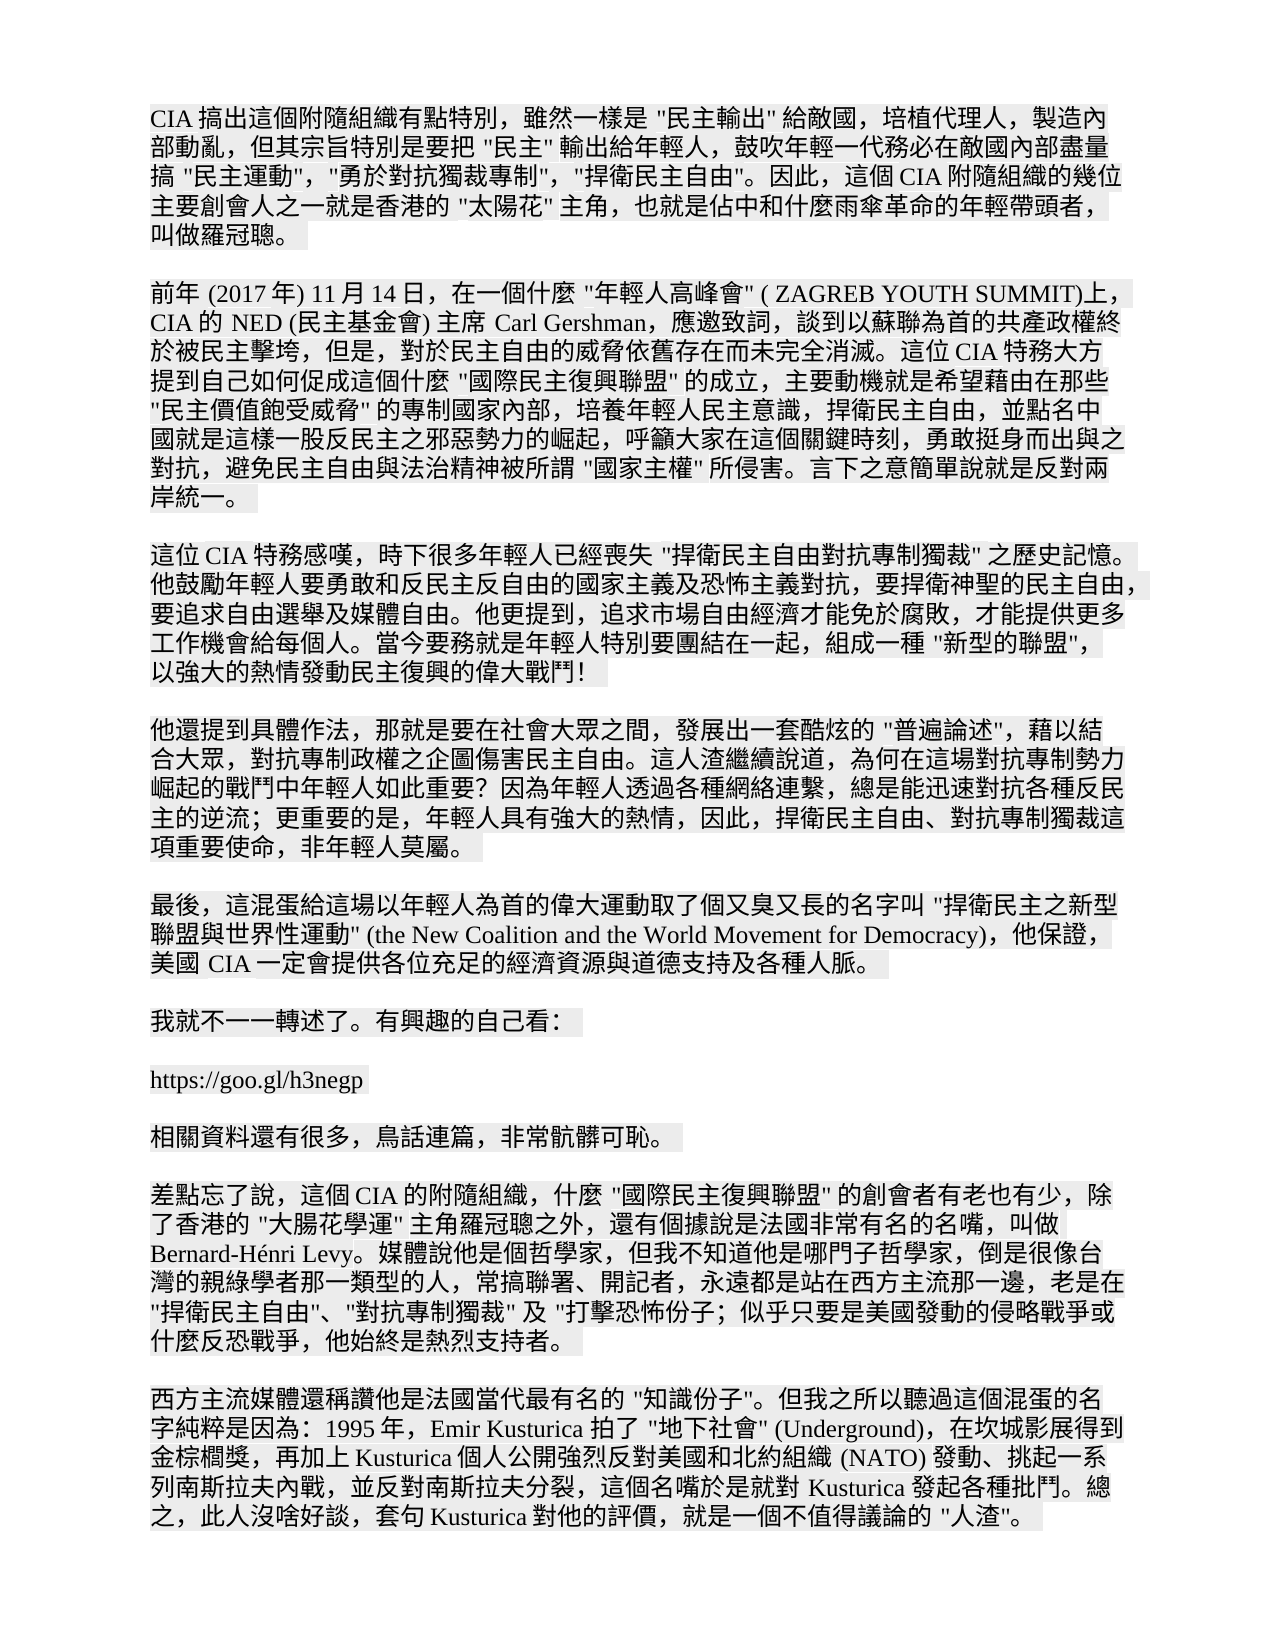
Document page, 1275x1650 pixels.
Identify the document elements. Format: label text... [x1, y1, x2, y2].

text (再續) 除了八百多位女醫生力挺蔡英文之 "反中國併吞" 與 "捍衛民主自由" 的連署書，台灣媒體最近也在熱炒所謂44名國際 "知名學者" 連署發表的 "給台灣人的一封公開信"。該信分別以中、英文發表，投書在 "自由時報" 上，開頭就寫著："享有民主的台灣人民加油！"，大力歌頌蔡英文 "穩健的領導能力"，讚美她 "性格沉穩、知識淵博"，是最棒的領導人，並表彰她 "大大提昇了台灣的國際地位與國際能見度"，並對她 "堅定維護台灣的民主自由" 的意志感到欽佩。 公開信同時也讚揚台灣人 "抗拒中國威脅，勇於捍衛民主自由的堅持"，譴責中國 "違反聯合國憲章的侵略行為"，譴責中國的 "謠言滲透與顛覆伎倆"，"不擇手段企圖分裂台灣社會的團結"，企圖 "製造台灣社會的混亂" 以破壞台灣2300萬人享受民主自由的成果；並 "鼓勵" 台灣人務必繼續抵抗，但也示警台灣人在維護民主自由的同時，千萬別讓民主自由被人給利用來分化成不同黨派，傷害了台灣社會的一致團結抵抗中國，否則將給中國提供對台動武的藉口。信末並呼籲台灣人務必體認到這是台灣 "前所未見" 事關生死存亡的 "十字路口" 與 "關鍵時刻"，務必體認到一致團結捍衛民主自由的急迫性，務必繼續支持蔡英文這樣一種民主領袖特質，台灣人方能 "渡過風浪，航向光明與安全的未來"。 台灣媒體及人渣黨像中了樂透頭獎那樣，為此一公開信歡欣鼓舞，大肆宣揚，說我們堅守民主贏得了舉世的尊敬哦，民主不孤單哦。人渣黨及所謂 "總統府" 還為此發表感謝。台灣媒體並以大幅標題報導說：習近平的威脅，讓台灣人 "在短短一個星期內，增加許多國際新友人"。 整封公開信鬼話連篇。這類鬼話從小聽到大，如雷灌耳，耳熟能詳，我常因此感到很納悶，為何不把句子稍微修改一下呢？每次總是照抄一遍這樣好嗎？讓我更感到納悶的是，這些人究竟是把台灣人當白癡還是當成三歲小孩？事實上，這些 "國際友人" 始終是原班人馬，反覆不斷由美國情治單位領銜演出的一種政治鬥爭。 至於這44位所謂 "來自全球各地" 的 "國際知名學者"，一點也不知名，更不用說什麼 "全球" 或 "國際" 了，幾乎都是美國人。其中八成我倒是略知一二，不過跟學術扯不上絲毫關係。他們之所以 "知名" 不在於學術，而是在於 "反中"；長年以來，全是人渣黨的 "自己人"，而不是什麼 "國際新友人"，何必這樣裝神弄鬼呢？長年以來不斷領銜演出，口口聲聲民主自由，但其所關切者，卻始終是鼓吹台獨與仇中反華，而不是什麼民主自由。 我就舉其中幾個人來說說： 首先，前美國在台協會台北辦事處處長司徒文（William Stanton）與楊甦棣（Stephen Young）及譚慎格 (John Tkacik) 這三位負責鼓吹台獨的美國駐台特務就不用說了吧。另外，還有一個叫 Thomas G. Hughes，是前美國參議員 Claiborne Pell 的幕僚長，跟海外台獨組織例如 FAPA 關係密切。像這樣一些長年負責對台執行 "假台獨真殖民" 政策的美國特首們，也能算是 "愛好民主自由" 的 "國際友人" 嗎？ 再比方說，June Teufel Dreyer，中文名字叫金德芳，是美國國會之 "中美安全經濟與安全審議會" (U.S.-CHINA ECONOMIC and SECURITY REVIEW COMMISSION，簡稱 USCC) 委員，她 "關心" 台灣的民主自由是怎麼個關心法呢？比方說，阿扁當年涉及數十億金額的一大堆貪污案件一一被揭發之時，金德芳馬上就和其他二十多名同樣 "愛好民主自由" 的 "國際學者專家" 跳出來，也是寫了一封公開信，痛批馬英九政府濫用司法對付民進黨，傷害民進黨人的人權云云，並且還高喊司法不公、阿扁無罪。種種言論之荒唐，恐怕比人渣黨還離譜。 金德芳和其他二十多位 "國際民主友人"，在該公開信中還胡扯痛批馬英九 "限制台灣人集會遊行的公民自由"，並譴責馬英九為了討好中共，企圖限制民主基金會 (美國CIA所成立的顛覆他國組織) 的在台運作，企圖傷害民主自由。金德芳並感嘆，她在美國國會和美國國防部的同事們，都很擔心台灣的民主自由將會受到中國及馬英九的傷害。 你知道嗎？聲援阿扁及人渣黨當年諸多貪腐案件的這二十幾位 "愛好民主自由" 的 "國際友人"，其中居然有十多位和這幾天的這封 "給台灣人的一封公開信" 的連署人是重疊的。阿扁的貪污案子之後沒幾年，大約是2011年，大貪官李登輝因為國安密帳被起訴，這群 "愛好民主自由" 的 "國際友人" 居然又跳出來寫公開信強力聲援，信件標題竟然自稱是 "一群美國知名學者" (台灣人吃這一套)，痛批司法不公，痛批馬英九以司法鬥爭被他們尊稱為 "台灣民主之父" 的李登輝。 我剛剛查了一下這份聲援李登輝、拯救台灣民主自由與法治的公開信連署名單，竟然又是同樣的老面孔，翻來覆去基本上就是同樣的一些人。這些人，長年以來 "關心" 台灣，但他們關心的是台灣有沒有購買美國軍購，有沒有繼續仇中反華，有沒有繼續高唱台獨。 再舉個例，最近這封 "給台灣人的一封公開信" 的連署人之中，還有一位叫 Joseph Bosco，是前美國國防部長辦公室中國事務主任，也是個軍購鼓吹者，兩個月前還建議川普應廢除 "傷害美國利益甚鉅" 的《八一七公報》，因為公報中有一段條文是 "美國應逐步減少對台灣的武器出售"。 "給台灣人的一封公開信" 連署人之中，更可怕的應該是這一位，叫做 Carl Ford，美國情治單位大老，當了美國CIA及相關特務組織主管四十多年，從越戰到1991年波斯灣戰爭，一直到2003年美軍入侵並佔領伊拉克至今，各種侵略戰爭，他都是主要策畫者之一，深受布希和錢尼賞識，長年掌握情治大權。 著名媒體人 John Pilger，有一篇文章提到說，美國之所以入侵伊拉克並不是因為擔心海珊擁有生化武器或核武器，而是因為美國 "完全確信" 海珊根本沒有這些東西。Pilger說，美國國防部情報局 (Bureau of Intelligence and Research，簡稱 INR) 當時就曾在一份呈給國防部與美國國務卿Colin Powell的內部文件上，對於所謂 "海珊擁有大規模毀滅武器" 的假情報，直接斥為 "垃圾"。當時美國國防部情報局的情報頭子，就是現在寫公開信來呼籲我們台灣人要勇於挺身對抗中國的所謂 "愛好民主自由" 之 "國際友人" Carl Ford。 可恨的是，這個人渣所負責主導的國防部情報機構，完全知道所謂海珊擁有核彈與生化武器根本就是造謠，但他依然鼓吹入侵血洗伊拉克，因為就如 John Pilger所說，確信伊拉克根本沒有能力反抗美軍，恰恰就是美國敢地面入侵並佔領伊拉克的原因與安全保證。 這個到處發動戰爭、兩手血腥的人渣特務，同時也是個商人，跨國軍火事業做很大。比方說，1993年，他創立一個國際政治與軍事顧問公司，擔任各大軍火商的軍火掮客，主要鼓吹、壓迫採購武器對象之一，就是台灣，賺取軍火暴利。這人渣的敗行劣跡真是講不完，罄竹難書，賺的全是血腥骯髒錢，套句CIA的行話術語就叫做 "民主輸出"，簡單說就是：武器賣出去，錢進來，大家死光光，而恁爸賺到爆！ 另外，公開信連署人之中還有一位，叫做 Michael Scanlon，台灣實踐大學高雄校區的一位外語老師，同時也是過去聲援李登輝和阿扁的連署人。這些人好像整天一直忙著以 "國際知名學者" 或 "國際友人" 的身份不斷在連署，鬼話連篇，鳥話不斷，長年為綠營發聲。 這位名叫 Michael Scanlon 的外語老師，跟一位惡名昭彰的美國政治掮客同名。該掮客藉著收取鉅額佣金，幫忙特定利益團體針對各國政府進行賄賂或施壓或黑吃黑，以追求龐大利益，手段往往卑劣不堪。但我想應該不是同一人，只是名字剛好一樣。為了確認不是同一人，我去看了這位外語老師的臉書，臉書首頁上竟然寫著："台灣共和國萬歲，台灣人加油！加油！台灣共和國享有完整主權與充份言論自由，台灣共和國萬歲！罷免馬英九！" 其實，挺藍挺綠就大方一點明白說嘛，何必老是偽裝成什麼 "愛好民主自由" 的 "國際友人"，看來看去，其實大多是美國特務或軍火掮客等等綠營自己人。我隨手寫來就已經講了三封公開信，先是聲援阿扁，繼之聲援貪污老賊李登輝，2013年王金平司法關說案，這批 "愛好民主自由" 的 "國際友人"，居然又原班人馬跳出來痛批馬英九傷害民主自由與法治，甚至指控阿扁是馬英九下令定罪才被定罪。該封公開信的標題很聳動，叫做："台灣憲政危機聯合聲明"，裏頭痛批馬英九政府 "對民主與公義的侵蝕不曾止息 "，猶如 "恐怖戒嚴時期黨國不分的黑暗時代"，並呼籲台灣人應勇於採取行動，解決此一憲政危機云云！ 這些 "愛好民主自由" 的 "國際友人"，公開信寫不停，種種鬼話之荒唐離譜的程度，有時候恐怕連人渣黨都不好意思講。 再舉個例， "給台灣人的公開信" 的連署人之中，還有一位也應一提，叫做 Arthur Waldron，中文名字 "林霨"，是美國外交關係協會 (Council on Foreign Relations, CFR）的成員，更是自由之家 (Freedom House) 和詹姆斯敦基金會 (Jamestown Foundation) 的董事，來頭不小。這兩個組織也是CIA所成立，一個負責輸出所謂 "民主自由與人權"，一個則與軍事與戰爭情報分析有關。 除了美國人，還有丹麥人，叫做 Michael Danielsen，是丹麥的一個專門輸出民主自由到台灣的組織創辦人，該組織叫做 "Taiwan Corner" (台灣角)。此人同時也是丹麥社民黨的重要成員，跟綠營向來交情很好，互有往來。 除了洋人，也有好幾個台灣人，竟然也是這封 "給台灣人的公開信" 的連署人，同樣也是老面孔，也是綠營自己人，比方說施芳瓏 (英文名叫 Fang-long Shih)，是蔡啥小 "總統" 的 "粉絲" 及其留英校友。另外還有大家耳熟能詳的高英茂，前陣子才剛被綠營續聘為什麼 "監察院諮詢委員"，同時也是阿扁時期的外交部政務次長，英文名字叫 Michael Y.M. Kau；台灣人住在台灣，簽了個英文名字，居然冒充起 "國際友人" 來。 還有一位也是台灣人，叫做江永芳，英文名 Frank Chiang，佛坦莫大學 (Fordham University)的教授，也是嘴巴服務型的海外台獨人士。 除了台灣人，也有幾位大陸旅居外國之反中人士，也是冒充 "國際友人"，例如章家敦 (Gordon Chang)，例如澳洲雪梨科技大學的馮崇義 (Feng Chongyi)。章家敦就是大約二十年前寫 "中國即將崩潰" 一書的作者，聞名於西方世界。很多西方人看了那本書很開心。可惜，中國沒有崩潰，但我看章家敦好像也沒崩潰，仍然繼續在 "預言" 中國 "快要" 崩潰。結果，又過了幾年，祖國還是沒有崩潰。但是章先生很勇敢，他也沒崩潰，仍然繼續四處在美國發表崩潰言論，希望中國也許馬上應該很快就會崩潰。鬼話聽久了，我都快崩潰了。 我沒法一個個介紹這些 "熱愛民主自由" 的 "國際友人"，大約就是這樣，聽起來似乎大多並非善類，但所謂出污泥而不染，一群帶頭的人渣裏頭，當然也是有好人，例如在美國和他太太陳美津 (台灣人) 一起創辦 "台灣公論報" 的前荷蘭外交官 Gerrit van der Wees，中文名韋杰理。他們也是台獨，但從我過去的黨外經歷中，我相信他們是擁有某種真實信念的台獨，而非掛羊頭賣狗肉。至於林宅血案的關係人，來自澳洲的學者家博（Bruce Jacobs），我對他亦無惡感，只是對這些人的是非判斷力感到很不可思議。 就在這封 "給台灣人的公開信" 發表之後沒幾天，人渣黨隨即很開心又公佈了另一個 "令人振奮" 的好消息，說是有個 "熱愛民主自由" 的 "國際組織"，同樣是在這幾天發聲支持蔡英文，反對中國入侵台灣。這組織叫做 "國際民主復興聯盟" (The International Coalition for Democratic Renewal，簡稱 ICDR) ，兩年前才剛成立，同樣也是美國CIA 的附隨組織。 CIA搞出這個附隨組織有點特別，雖然一樣是 "民主輸出" 給敵國，培植代理人，製造內部動亂，但其宗旨特別是要把 "民主" 輸出給年輕人，鼓吹年輕一代務必在敵國內部盡量搞 "民主運動"，"勇於對抗獨裁專制"，"捍衛民主自由"。因此，這個CIA附隨組織的幾位主要創會人之一就是香港的 "太陽花" 主角，也就是佔中和什麼雨傘革命的年輕帶頭者，叫做羅冠聰。 前年 (2017年) 11月14日，在一個什麼 "年輕人高峰會" ( ZAGREB YOUTH SUMMIT)上，CIA的 NED (民主基金會) 主席 Carl Gershman，應邀致詞，談到以蘇聯為首的共產政權終於被民主擊垮，但是，對於民主自由的威脅依舊存在而未完全消滅。這位CIA特務大方提到自己如何促成這個什麼 "國際民主復興聯盟" 的成立，主要動機就是希望藉由在那些 "民主價值飽受威脅" 的專制國家內部，培養年輕人民主意識，捍衛民主自由，並點名中國就是這樣一股反民主之邪惡勢力的崛起，呼籲大家在這個關鍵時刻，勇敢挺身而出與之對抗，避免民主自由與法治精神被所謂 "國家主權" 所侵害。言下之意簡單說就是反對兩岸統一。 這位CIA特務感嘆，時下很多年輕人已經喪失 "捍衛民主自由對抗專制獨裁" 之歷史記憶。他鼓勵年輕人要勇敢和反民主反自由的國家主義及恐怖主義對抗，要捍衛神聖的民主自由，要追求自由選舉及媒體自由。他更提到，追求市場自由經濟才能免於腐敗，才能提供更多工作機會給每個人。當今要務就是年輕人特別要團結在一起，組成一種 "新型的聯盟"，以強大的熱情發動民主復興的偉大戰鬥！ 他還提到具體作法，那就是要在社會大眾之間，發展出一套酷炫的 "普遍論述"，藉以結合大眾，對抗專制政權之企圖傷害民主自由。這人渣繼續說道，為何在這場對抗專制勢力崛起的戰鬥中年輕人如此重要？因為年輕人透過各種網絡連繫，總是能迅速對抗各種反民主的逆流；更重要的是，年輕人具有強大的熱情，因此，捍衛民主自由、對抗專制獨裁這項重要使命，非年輕人莫屬。 最後，這混蛋給這場以年輕人為首的偉大運動取了個又臭又長的名字叫 "捍衛民主之新型聯盟與世界性運動" (the New Coalition and the World Movement for Democracy)，他保證，美國 CIA一定會提供各位充足的經濟資源與道德支持及各種人脈。 我就不一一轉述了。有興趣的自己看： https://goo.gl/h3negp 相關資料還有很多，鳥話連篇，非常骯髒可恥。 差點忘了說，這個CIA的附隨組織，什麼 "國際民主復興聯盟" 的創會者有老也有少，除了香港的 "大腸花學運" 主角羅冠聰之外，還有個據說是法國非常有名的名嘴，叫做 Bernard-Hénri Levy。媒體說他是個哲學家，但我不知道他是哪門子哲學家，倒是很像台灣的親綠學者那一類型的人，常搞聯署、開記者，永遠都是站在西方主流那一邊，老是在 "捍衛民主自由"、"對抗專制獨裁" 及 "打擊恐怖份子；似乎只要是美國發動的侵略戰爭或什麼反恐戰爭，他始終是熱烈支持者。 西方主流媒體還稱讚他是法國當代最有名的 "知識份子"。但我之所以聽過這個混蛋的名字純粹是因為：1995年，Emir Kusturica 拍了 "地下社會" (Underground)，在坎城影展得到金棕櫚獎，再加上Kusturica個人公開強烈反對美國和北約組織 (NATO) 發動、挑起一系列南斯拉夫內戰，並反對南斯拉夫分裂，這個名嘴於是就對 Kusturica 發起各種批鬥。總之，此人沒啥好談，套句Kusturica對他的評價，就是一個不值得議論的 "人渣"。 寫這種文字很累，寫來滿紙污穢，而且根本寫不完，畢竟撒一個謊很容易，澄清一種事實卻得費盡唇舌。面對根本數不清的各種漫天大謊、詭詐與洗腦，我們能做的，也就只是這樣了。所謂給人一條魚，不如給他一根釣竿，你不可能期待有人替你揭露每一道謊言與洗腦，你只能期待自己腦子清楚一點，別蠢到爆。 而我還想說的是，記者這工作真是它媽的太好混了，幾乎都不必用到大腦。記者理當負起更多責任，釐清各種謊言、詭詐與狡猾。倘若每個記者都能夠像 John Pilger 那樣，我就不信公義喚不回，不信真理盡成灰。 [150, 75, 1125, 1560]
